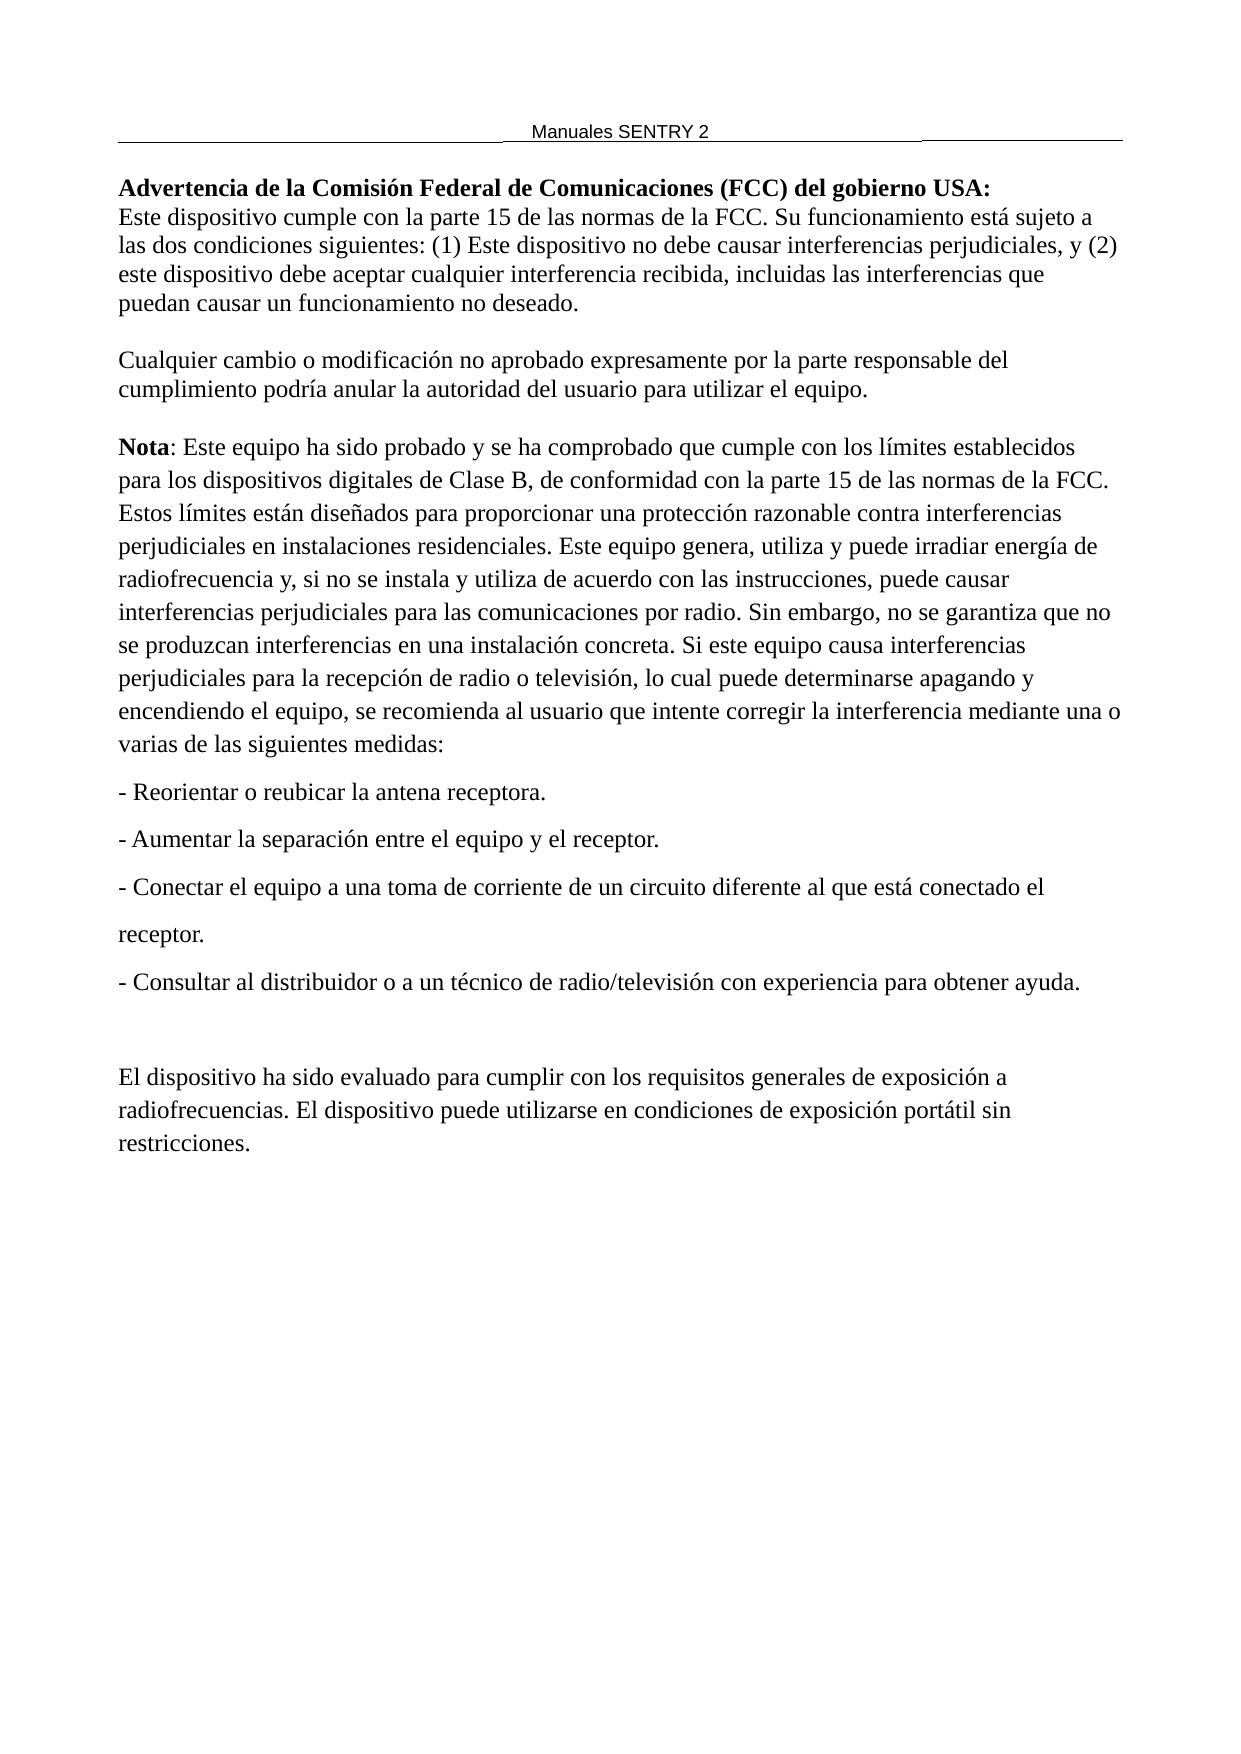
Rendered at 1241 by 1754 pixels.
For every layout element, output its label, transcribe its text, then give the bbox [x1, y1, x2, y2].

text Nota: Este equipo ha sido probado y se ha comprobado que cumple con los límites establecidos para los dispositivos digitales de Clase B, de conformidad con la parte 15 de las normas de la FCC. Estos límites están diseñados para proporcionar una protección razonable contra interferencias perjudiciales en instalaciones residenciales. Este equipo genera, utiliza y puede irradiar energía de radiofrecuencia y, si no se instala y utiliza de acuerdo con las instrucciones, puede causar interferencias perjudiciales para las comunicaciones por radio. Sin embargo, no se garantiza que no se produzcan interferencias en una instalación concreta. Si este equipo causa interferencias perjudiciales para la recepción de radio o televisión, lo cual puede determinarse apagando y encendiendo el equipo, se recomienda al usuario que intente corregir la interferencia mediante una o varias de las siguientes medidas: [118, 432, 1122, 758]
text - Consultar al distribuidor o a un técnico de radio/televisión con experiencia para obtener ayuda. [118, 967, 1122, 996]
text receptor. [118, 919, 1122, 948]
text El dispositivo ha sido evaluado para cumplir con los requisitos generales de exposición a radiofrecuencias. El dispositivo puede utilizarse en condiciones de exposición portátil sin restricciones. [118, 1062, 1122, 1157]
text - Conectar el equipo a una toma de corriente de un circuito diferente al que está conectado el [118, 872, 1122, 901]
text este dispositivo debe aceptar cualquier interferencia recibida, incluidas las interferencias que puedan causar un funcionamiento no deseado. [118, 259, 1122, 317]
text Cualquier cambio o modificación no aprobado expresamente por la parte responsable del [118, 346, 1122, 374]
text Advertencia de la Comisión Federal de Comunicaciones (FCC) del gobierno USA: [118, 173, 1122, 202]
text Este dispositivo cumple con la parte 15 de las normas de la FCC. Su funcionamiento está sujeto a las dos condiciones siguientes: (1) Este dispositivo no debe causar interferencias perjudiciales, y (2) [118, 202, 1122, 259]
text - Reorientar o reubicar la antena receptora. [118, 777, 1122, 805]
text cumplimiento podría anular la autoridad del usuario para utilizar el equipo. [118, 374, 1122, 403]
text - Aumentar la separación entre el equipo y el receptor. [118, 824, 1122, 853]
